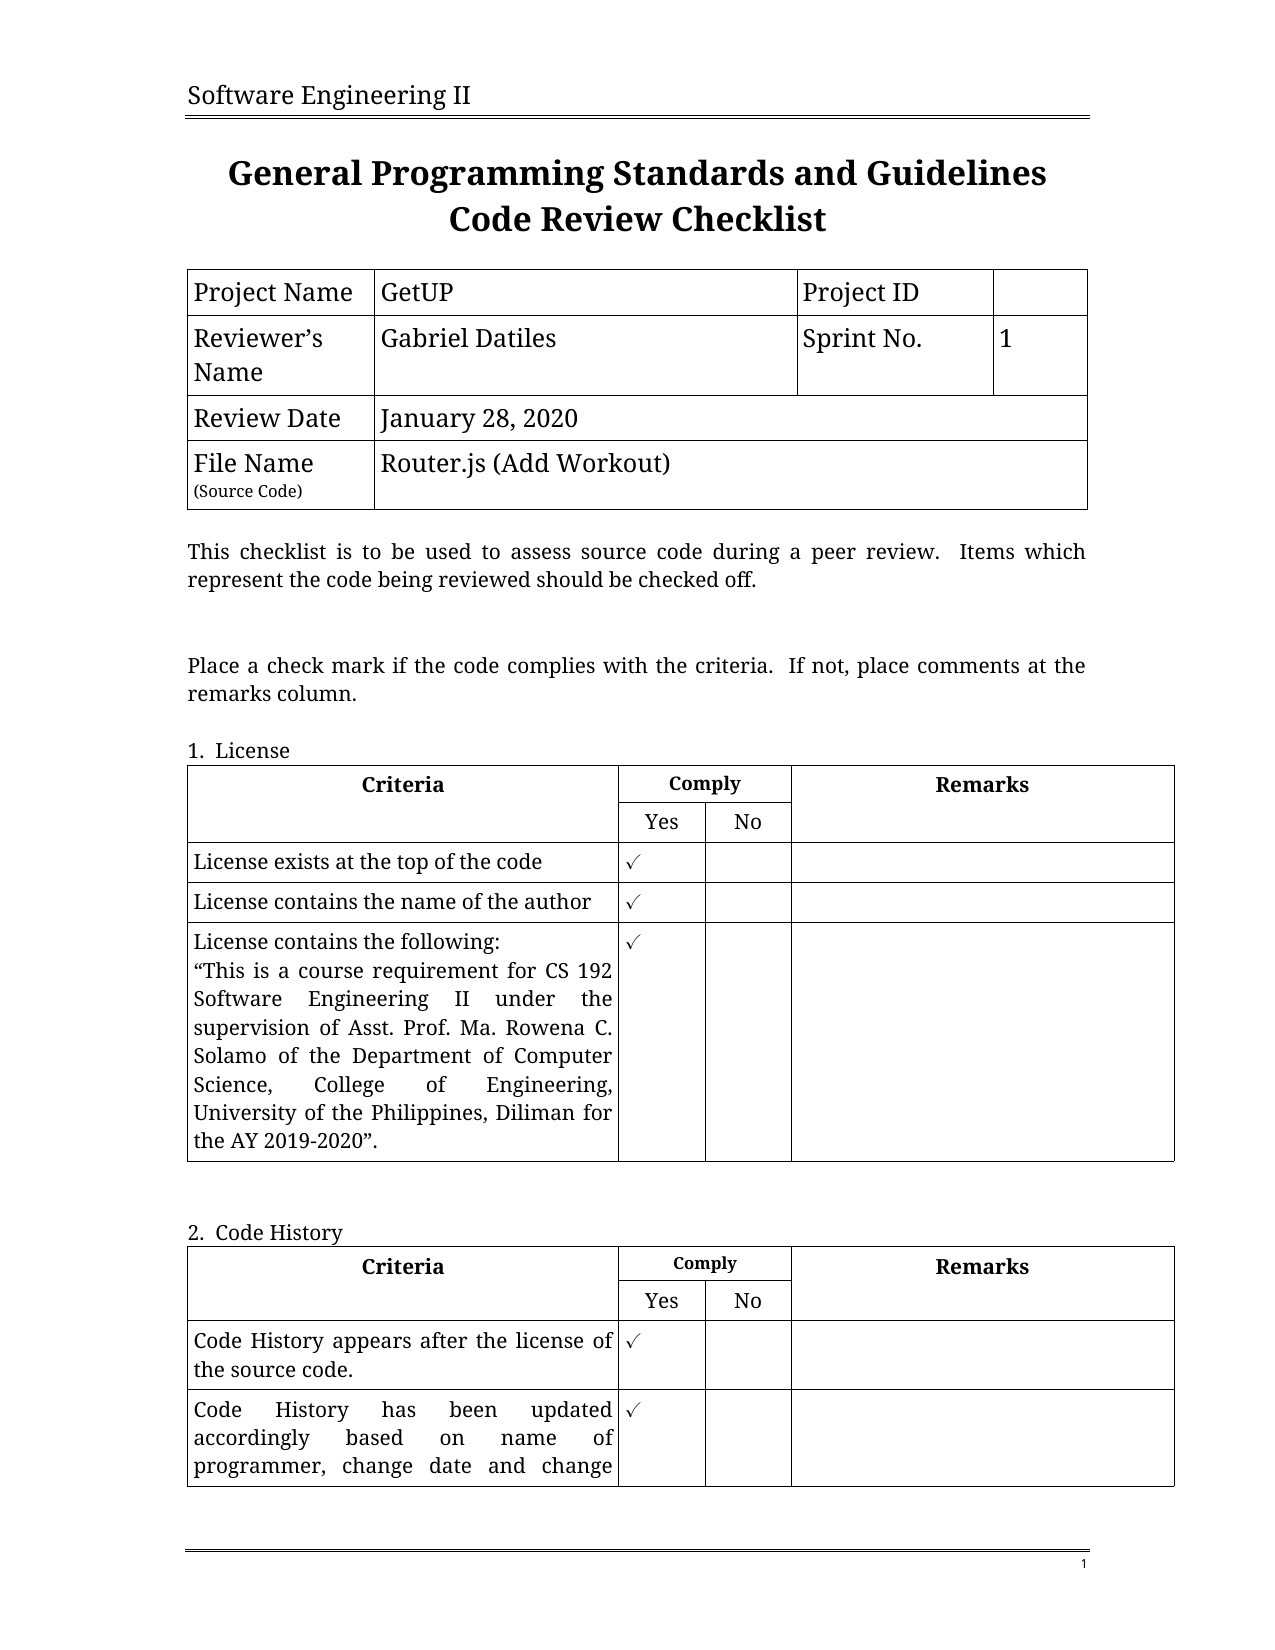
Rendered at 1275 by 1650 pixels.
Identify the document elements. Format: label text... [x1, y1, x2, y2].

table_header Remarks [792, 1247, 1174, 1320]
table_cell [706, 1390, 791, 1486]
table_cell Yes [619, 1281, 705, 1320]
table_cell License contains the name of the author [188, 883, 618, 922]
table_cell Gabriel Datiles [375, 316, 797, 394]
table_header Comply [619, 1247, 791, 1280]
table_cell [706, 1321, 791, 1389]
text Place a check mark if the code complies with the criteria. If not, place comments at the remarks column. [187, 651, 1087, 708]
table_header GetUP [375, 270, 797, 315]
text This checklist is to be used to assess source code during a peer review. Items which represent the code being reviewed should be checked off. [187, 537, 1087, 594]
table_cell Code History appears after the license of the source code. [188, 1321, 618, 1389]
table_cell [792, 923, 1174, 1161]
table_cell [792, 1321, 1174, 1389]
table_header Project Name [188, 270, 374, 315]
table_cell January 28, 2020 [375, 396, 1087, 440]
table_cell Reviewer’s Name [188, 316, 374, 394]
table_cell Sprint No. [798, 316, 993, 394]
table_cell [706, 883, 791, 922]
table_cell Review Date [188, 396, 374, 440]
table_cell No [706, 803, 791, 842]
table_header Criteria [188, 766, 618, 842]
table_cell [706, 843, 791, 882]
table_cell No [706, 1281, 791, 1320]
table_header Criteria [188, 1247, 618, 1320]
table_cell Router.js (Add Workout) [375, 441, 1087, 508]
table_header Remarks [792, 766, 1174, 842]
table_header [994, 270, 1087, 315]
table_cell ✓ [619, 883, 705, 922]
table_header Comply [619, 766, 791, 802]
text 2. Code History [187, 1218, 1087, 1246]
table_cell [792, 883, 1174, 922]
table_cell 1 [994, 316, 1087, 394]
table_cell ✓ [619, 923, 705, 1161]
table_cell File Name (Source Code) [188, 441, 374, 508]
table_cell [706, 923, 791, 1161]
text 1. License [187, 736, 1087, 764]
table_cell [792, 1390, 1174, 1486]
table_cell [792, 843, 1174, 882]
table_cell Yes [619, 803, 705, 842]
table_cell ✓ [619, 1390, 705, 1486]
table_cell License exists at the top of the code [188, 843, 618, 882]
table_cell ✓ [619, 1321, 705, 1389]
table_cell License contains the following: “This is a course requirement for CS 192 Software Engineering II under the supervision of Asst. Prof. Ma. Rowena C. Solamo of the Department of Computer Science, College of Engineering, University of the Philippines, Diliman for the AY 2019-2020”. [188, 923, 618, 1161]
text General Programming Standards and Guidelines Code Review Checklist [187, 150, 1087, 241]
table_cell Code History has been updated accordingly based on name of programmer, change date and change [188, 1390, 618, 1486]
table_cell ✓ [619, 843, 705, 882]
table_header Project ID [798, 270, 993, 315]
